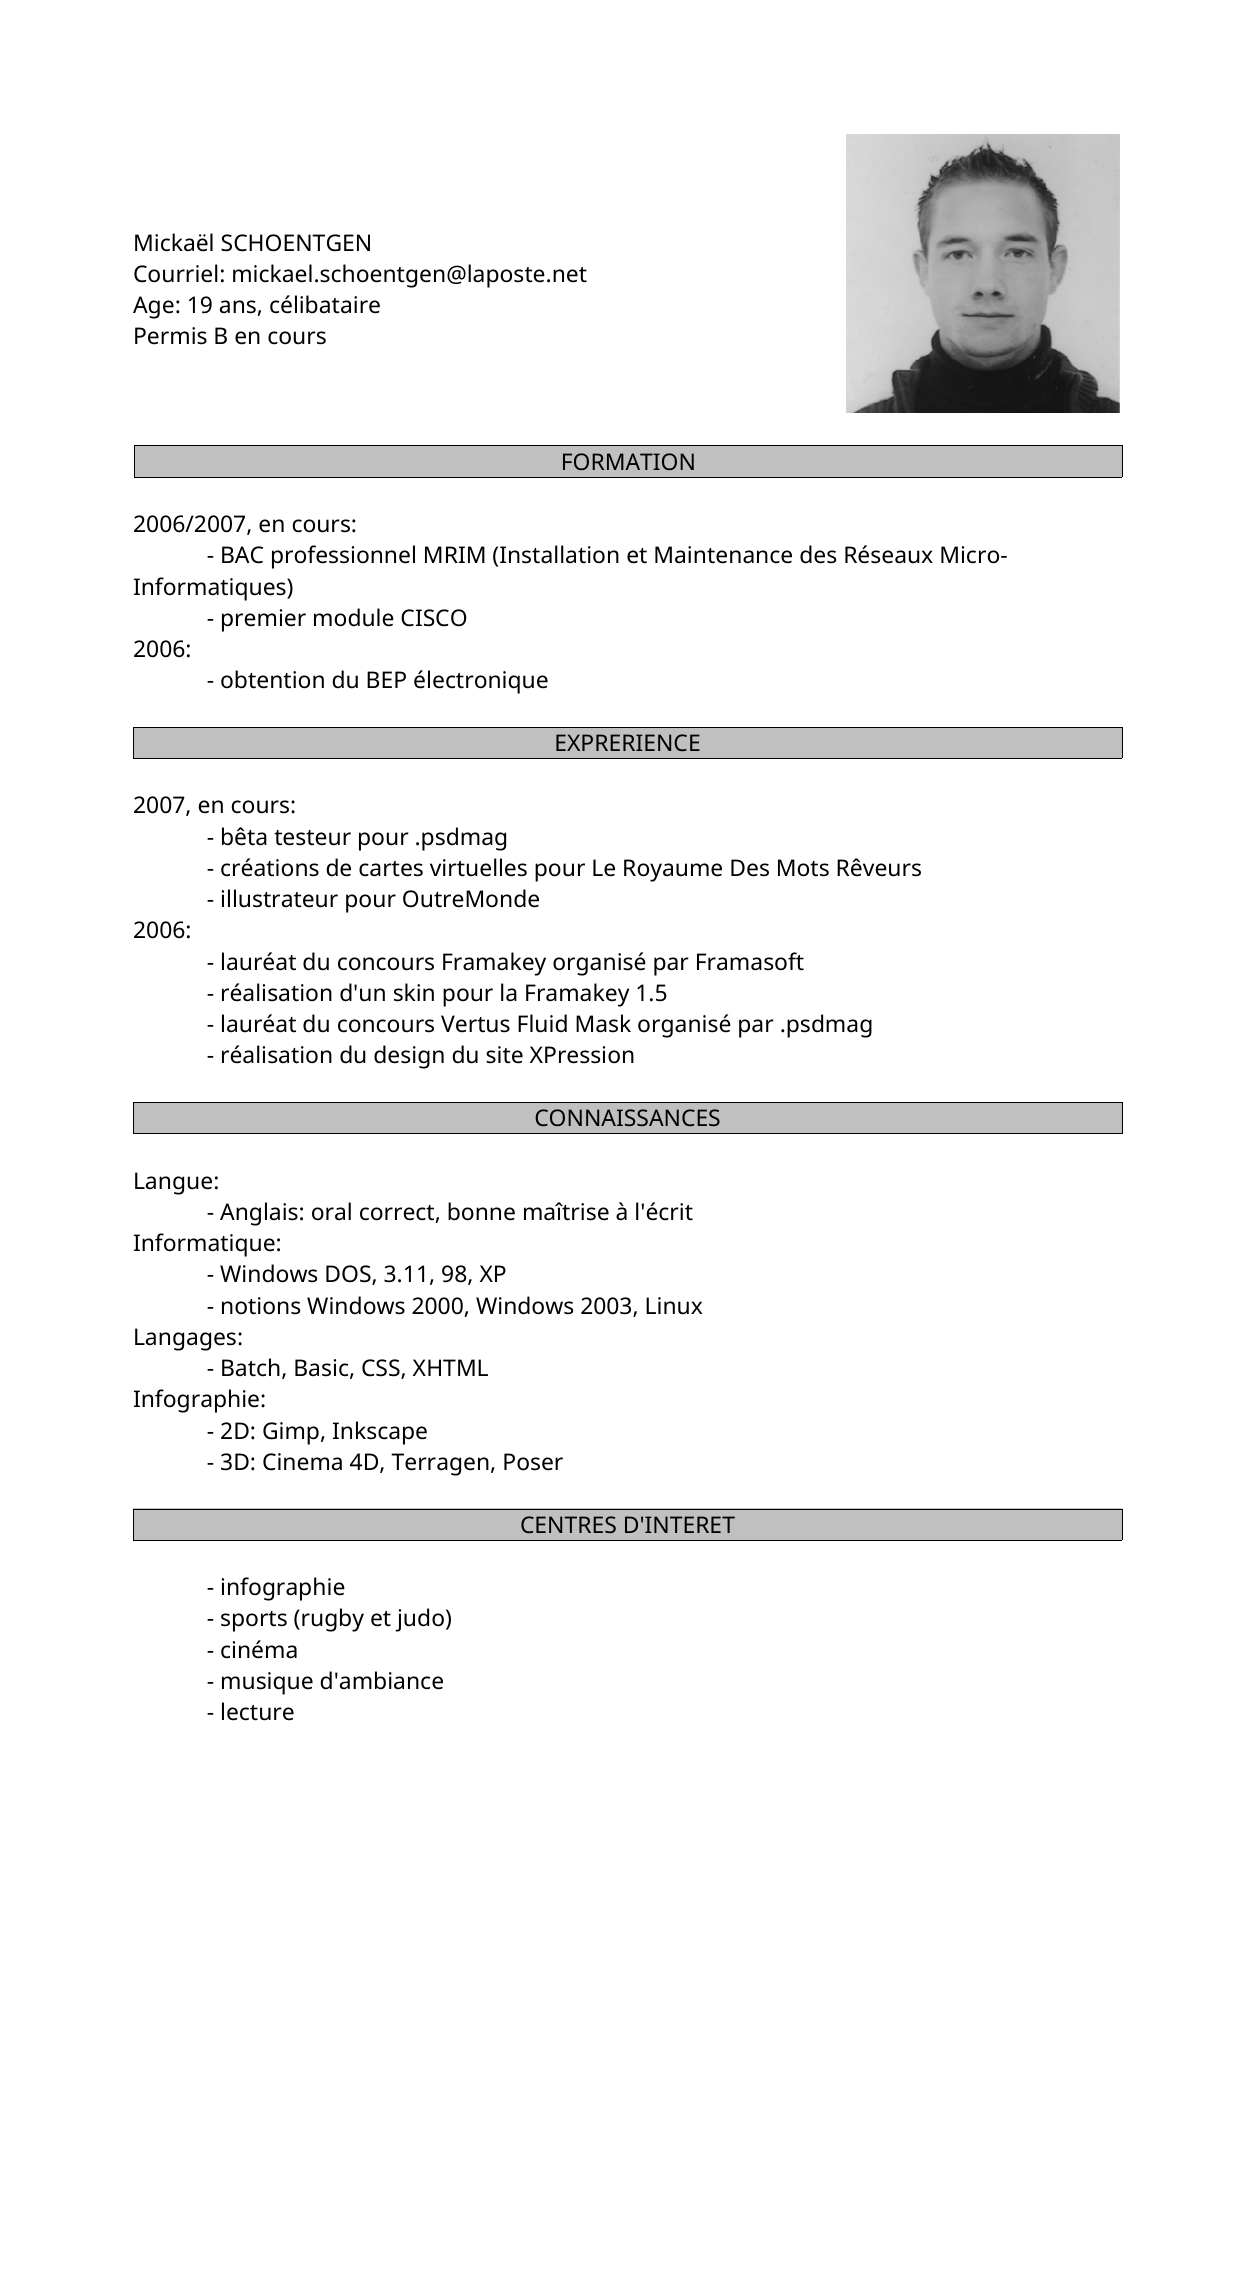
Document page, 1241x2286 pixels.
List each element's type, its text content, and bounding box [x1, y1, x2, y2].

text - lauréat du concours Vertus Fluid Mask organisé par .psdmag [133, 1008, 1122, 1039]
text - cinéma [133, 1634, 1122, 1665]
text - premier module CISCO [133, 602, 1122, 633]
text - lauréat du concours Framakey organisé par Framasoft [133, 946, 1122, 977]
text Courriel: mickael.schoentgen@laposte.net [133, 258, 846, 289]
text - lecture [133, 1696, 1122, 1727]
text - infographie [133, 1571, 1122, 1602]
text Langue: [133, 1134, 1122, 1196]
text - BAC professionnel MRIM (Installation et Maintenance des Réseaux Micro-Informatiques) [133, 539, 1122, 602]
text - illustrateur pour OutreMonde [133, 883, 1122, 914]
text Informatique: [133, 1227, 1122, 1258]
text 2006: [133, 633, 1122, 664]
text Age: 19 ans, célibataire [133, 289, 846, 320]
text Langages: - Batch, Basic, CSS, XHTML [133, 1321, 1122, 1383]
text - sports (rugby et judo) [133, 1602, 1122, 1634]
text - bêta testeur pour .psdmag [133, 821, 1122, 852]
text - obtention du BEP électronique [133, 664, 1122, 696]
text - Windows DOS, 3.11, 98, XP [133, 1258, 1122, 1290]
text 2007, en cours: [133, 759, 1122, 821]
text - réalisation du design du site XPression [133, 1039, 1122, 1071]
text 2006/2007, en cours: [133, 508, 1122, 539]
text - musique d'ambiance [133, 1665, 1122, 1696]
text Infographie: - 2D: Gimp, Inkscape - 3D: Cinema 4D, Terragen, Poser [133, 1383, 1122, 1477]
text - notions Windows 2000, Windows 2003, Linux [133, 1290, 1122, 1321]
text 2006: [133, 914, 1122, 946]
text - Anglais: oral correct, bonne maîtrise à l'écrit [133, 1196, 1122, 1227]
text - créations de cartes virtuelles pour Le Royaume Des Mots Rêveurs [133, 852, 1122, 883]
text Mickaël SCHOENTGEN [133, 227, 846, 258]
text Permis B en cours [133, 320, 846, 352]
text - réalisation d'un skin pour la Framakey 1.5 [133, 977, 1122, 1008]
